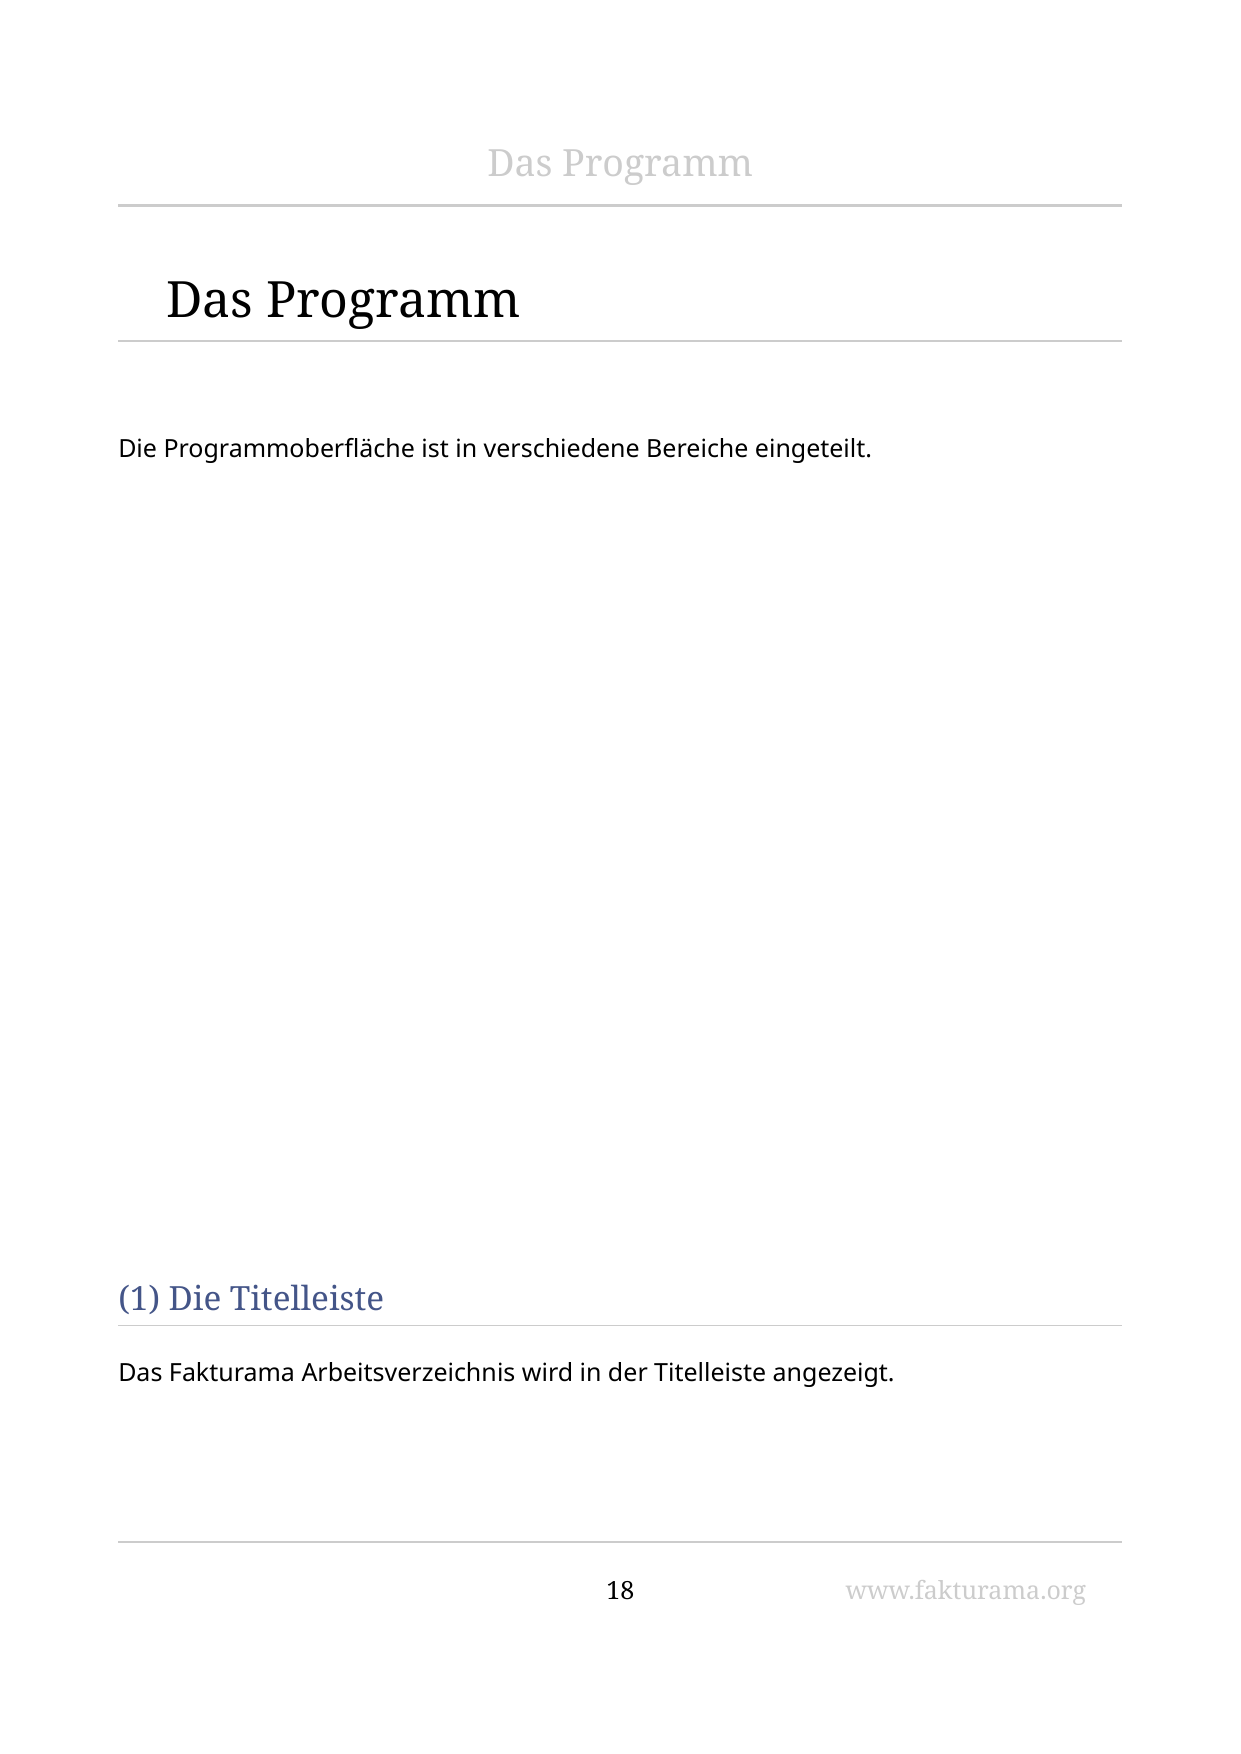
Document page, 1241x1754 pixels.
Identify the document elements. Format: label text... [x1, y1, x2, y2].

subtitle (1) Die Titelleiste [118, 1275, 1122, 1325]
text Die Programmoberfläche ist in verschiedene Bereiche eingeteilt. [118, 430, 1122, 464]
subtitle Das Programm [118, 261, 1122, 340]
text Das Fakturama Arbeitsverzeichnis wird in der Titelleiste angezeigt. [118, 1355, 1122, 1389]
